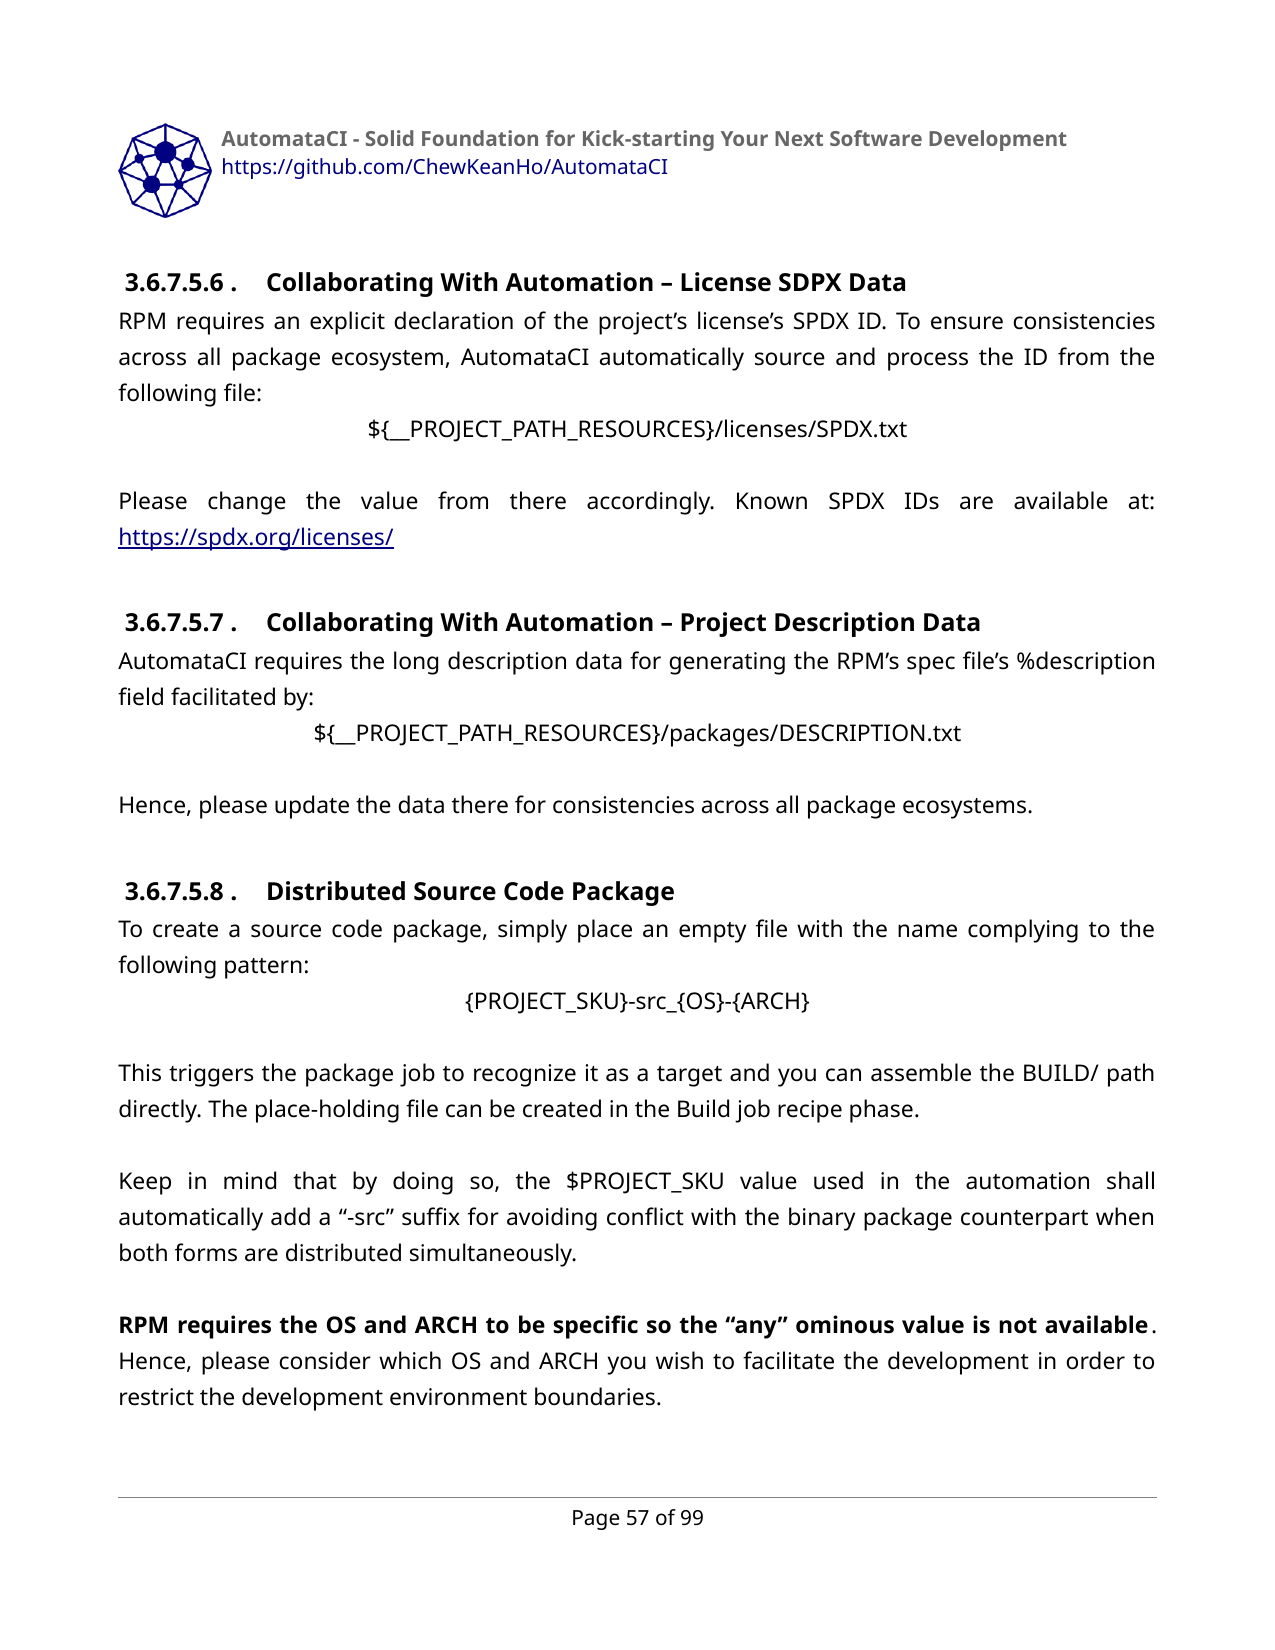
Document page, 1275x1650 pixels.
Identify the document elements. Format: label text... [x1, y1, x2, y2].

text This triggers the package job to recognize it as a target and you can assemble the BUILD/ path directly. The place-holding file can be created in the Build job recipe phase. [118, 1057, 1157, 1124]
text Please change the value from there accordingly. Known SPDX IDs are available at: https://spdx.org/licenses/ [118, 485, 1157, 552]
subtitle Distributed Source Code Package [118, 873, 1157, 907]
text To create a source code package, simply place an empty file with the name complying to the following pattern: [118, 913, 1157, 981]
text RPM requires the OS and ARCH to be specific so the “any” ominous value is not available. Hence, please consider which OS and ARCH you wish to facilitate the development in order to restrict the development environment boundaries. [118, 1309, 1157, 1412]
picture [118, 123, 212, 218]
subtitle Collaborating With Automation – License SDPX Data [118, 265, 1157, 299]
text RPM requires an explicit declaration of the project’s license’s SPDX ID. To ensure consistencies across all package ecosystem, AutomataCI automatically source and process the ID from the following file: [118, 305, 1157, 408]
text {PROJECT_SKU}-src_{OS}-{ARCH} [118, 985, 1157, 1017]
text Keep in mind that by doing so, the $PROJECT_SKU value used in the automation shall automatically add a “-src” suffix for avoiding conflict with the binary package counterpart when both forms are distributed simultaneously. [118, 1165, 1157, 1268]
text ${__PROJECT_PATH_RESOURCES}/licenses/SPDX.txt [118, 413, 1157, 444]
subtitle Collaborating With Automation – Project Description Data [118, 605, 1157, 639]
text ${__PROJECT_PATH_RESOURCES}/packages/DESCRIPTION.txt [118, 717, 1157, 748]
text AutomataCI requires the long description data for generating the RPM’s spec file’s %description field facilitated by: [118, 645, 1157, 712]
text Hence, please update the data there for consistencies across all package ecosystems. [118, 789, 1157, 820]
